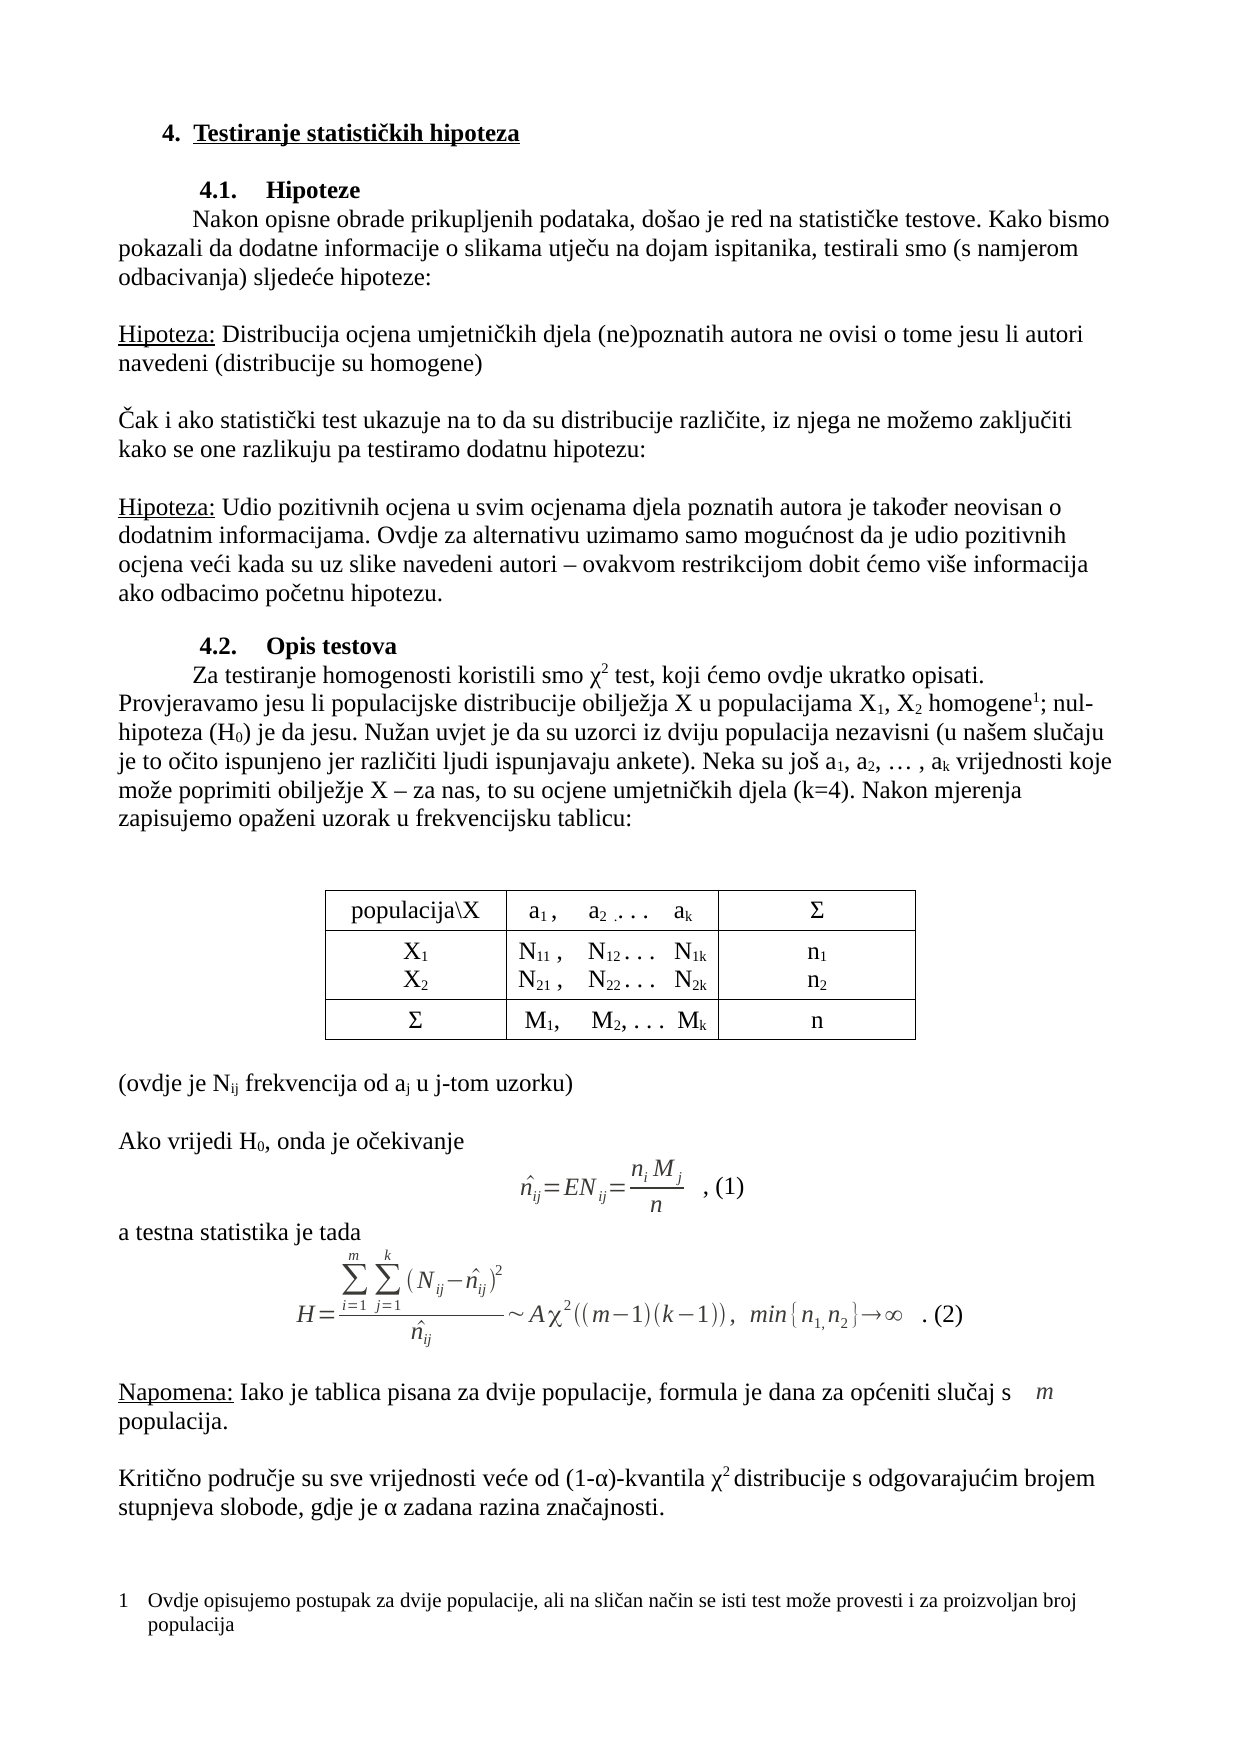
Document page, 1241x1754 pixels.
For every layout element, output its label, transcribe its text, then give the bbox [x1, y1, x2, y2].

text Čak i ako statistički test ukazuje na to da su distribucije različite, iz njega ne možemo zaključiti kako se one razlikuju pa testiramo dodatnu hipotezu: [118, 406, 1122, 463]
text Za testiranje homogenosti koristili smo χ2 test, koji ćemo ovdje ukratko opisati. [118, 660, 1122, 688]
text Hipoteza: Udio pozitivnih ocjena u svim ocjenama djela poznatih autora je također neovisan o dodatnim informacijama. Ovdje za alternativu uzimamo samo mogućnost da je udio pozitivnih ocjena veći kada su uz slike navedeni autori – ovakvom restrikcijom dobit ćemo više informacija ako odbacimo početnu hipotezu. [118, 492, 1122, 607]
text Kritično područje su sve vrijednosti veće od (1-α)-kvantila χ2 distribucije s odgovarajućim brojem stupnjeva slobode, gdje je α zadana razina značajnosti. [118, 1463, 1122, 1521]
list Testiranje statističkih hipoteza [156, 118, 1122, 147]
text Ako vrijedi H0, onda je očekivanje [118, 1126, 1122, 1154]
text Nakon opisne obrade prikupljenih podataka, došao je red na statističke testove. Kako bismo pokazali da dodatne informacije o slikama utječu na dojam ispitanika, testirali smo (s namjerom odbacivanja) sljedeće hipoteze: [118, 204, 1122, 291]
table_cell n [719, 1000, 915, 1039]
list Hipoteze [118, 176, 1122, 204]
text . (2) [118, 1246, 1122, 1348]
table_cell n1 n2 [719, 931, 915, 999]
table_header populacija\X [326, 891, 506, 930]
table_cell M1, M2, . . . Mk [507, 1000, 718, 1039]
table_cell Σ [326, 1000, 506, 1039]
table_header Σ [719, 891, 915, 930]
table_header a1 , a2 .. . . ak [507, 891, 718, 930]
table_cell X1 X2 [326, 931, 506, 999]
text Provjeravamo jesu li populacijske distribucije obilježja X u populacijama X1, X2 homogene; nul-hipoteza (H0) je da jesu. Nužan uvjet je da su uzorci iz dviju populacija nezavisni (u našem slučaju je to očito ispunjeno jer različiti ljudi ispunjavaju ankete). Neka su još a1, a2, … , ak vrijednosti koje može poprimiti obilježje X – za nas, to su ocjene umjetničkih djela (k=4). Nakon mjerenja zapisujemo opaženi uzorak u frekvencijsku tablicu: [118, 688, 1122, 832]
text Ovdje opisujemo postupak za dvije populacije, ali na sličan način se isti test može provesti i za proizvoljan broj populacija [118, 1588, 1122, 1636]
table_cell N11 , N12 . . . N1k N21 , N22 . . . N2k [507, 931, 718, 999]
text Napomena: Iako je tablica pisana za dvije populacije, formula je dana za općeniti slučaj s populacija. [118, 1377, 1122, 1434]
text , (1) [118, 1154, 1122, 1217]
text a testna statistika je tada [118, 1217, 1122, 1246]
text Hipoteza: Distribucija ocjena umjetničkih djela (ne)poznatih autora ne ovisi o tome jesu li autori navedeni (distribucije su homogene) [118, 319, 1122, 377]
list Opis testova [118, 631, 1122, 660]
text (ovdje je Nij frekvencija od aj u j-tom uzorku) [118, 1068, 1122, 1097]
